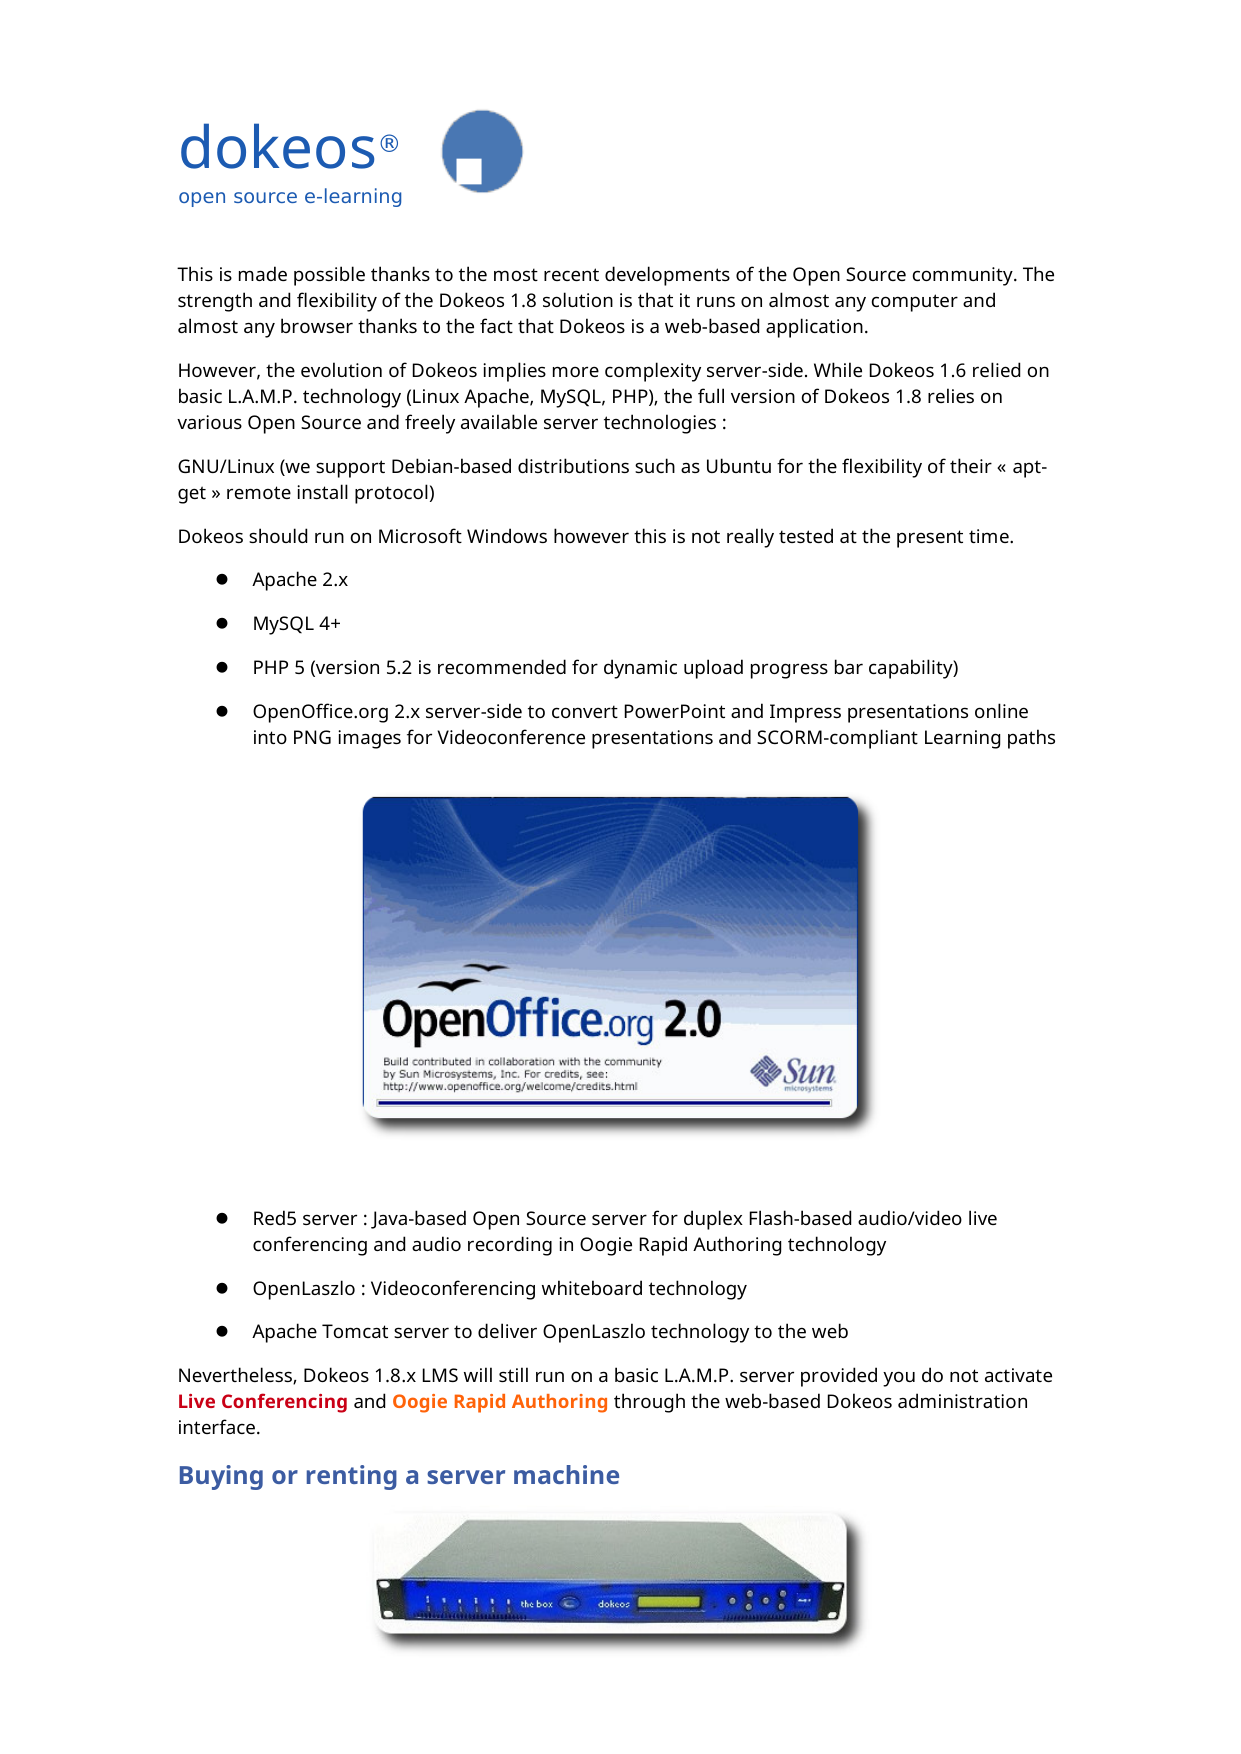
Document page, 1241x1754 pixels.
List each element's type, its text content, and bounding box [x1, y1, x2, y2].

picture [356, 788, 884, 1144]
text Nevertheless, Dokeos 1.8.x LMS will still run on a basic L.A.M.P. server provided you do not activate Live Conferencing and Oogie Rapid Authoring through the web-based Dokeos administration interface. [177, 1362, 1062, 1440]
text Dokeos should run on Microsoft Windows however this is not really tested at the present time. [177, 523, 1062, 549]
list MySQL 4+ [215, 610, 1062, 636]
subtitle Buying or renting a server machine [177, 1458, 1062, 1492]
list Apache Tomcat server to deliver OpenLaszlo technology to the web [215, 1318, 1062, 1344]
list Red5 server : Java-based Open Source server for duplex Flash-based audio/video live conferencing and audio recording in Oogie Rapid Authoring technology [215, 1205, 1062, 1257]
picture [438, 103, 532, 199]
text GNU/Linux (we support Debian-based distributions such as Ubuntu for the flexibility of their « apt-get » remote install protocol) [177, 453, 1062, 505]
picture [366, 1505, 874, 1661]
text However, the evolution of Dokeos implies more complexity server-side. While Dokeos 1.6 relied on basic L.A.M.P. technology (Linux Apache, MySQL, PHP), the full version of Dokeos 1.8 relies on various Open Source and freely available server technologies : [177, 357, 1062, 435]
list OpenLaszlo : Videoconferencing whiteboard technology [215, 1275, 1062, 1301]
list PHP 5 (version 5.2 is recommended for dynamic upload progress bar capability) [215, 654, 1062, 680]
list OpenOffice.org 2.x server-side to convert PowerPoint and Impress presentations online into PNG images for Videoconference presentations and SCORM-compliant Learning paths [215, 698, 1062, 750]
text This is made possible thanks to the most recent developments of the Open Source community. The strength and flexibility of the Dokeos 1.8 solution is that it runs on almost any computer and almost any browser thanks to the fact that Dokeos is a web-based application. [177, 261, 1062, 339]
list Apache 2.x [215, 566, 1062, 592]
